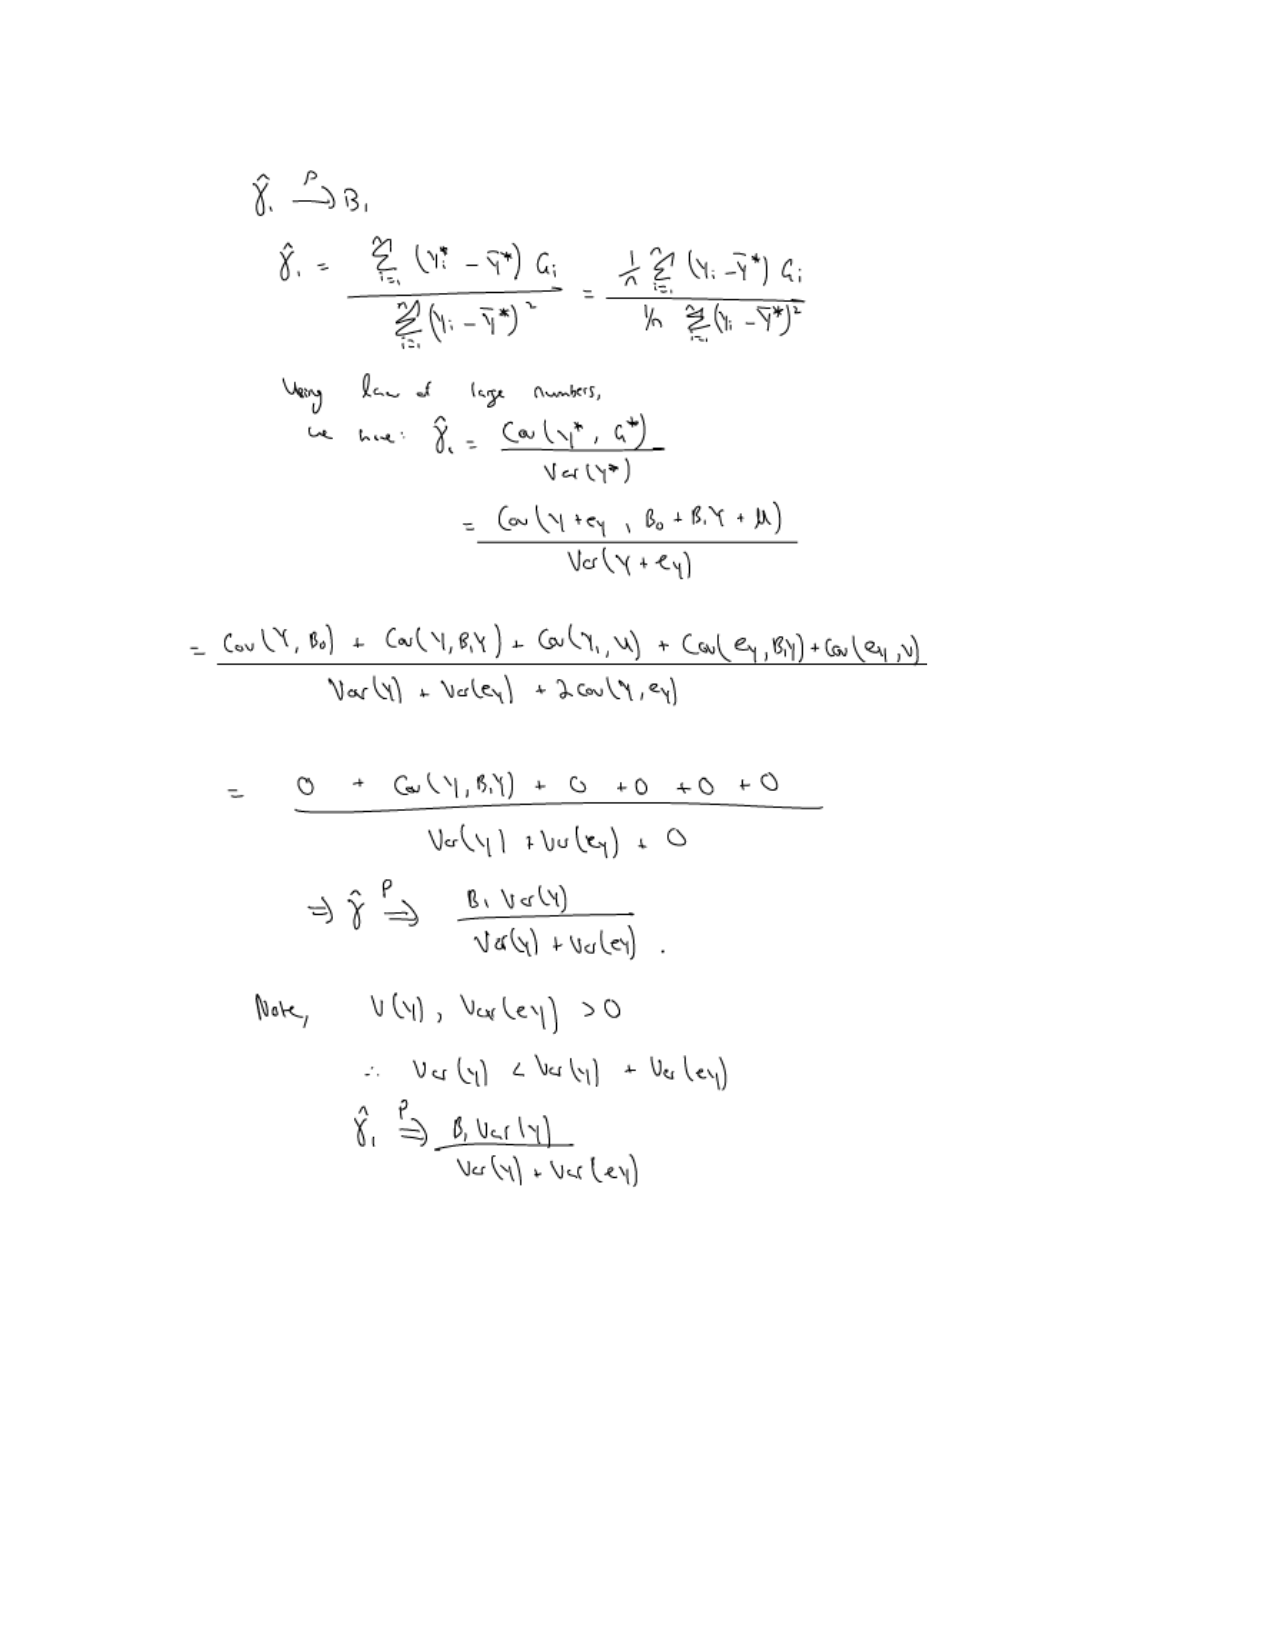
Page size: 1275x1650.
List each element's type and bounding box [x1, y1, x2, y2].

picture [150, 150, 932, 1207]
